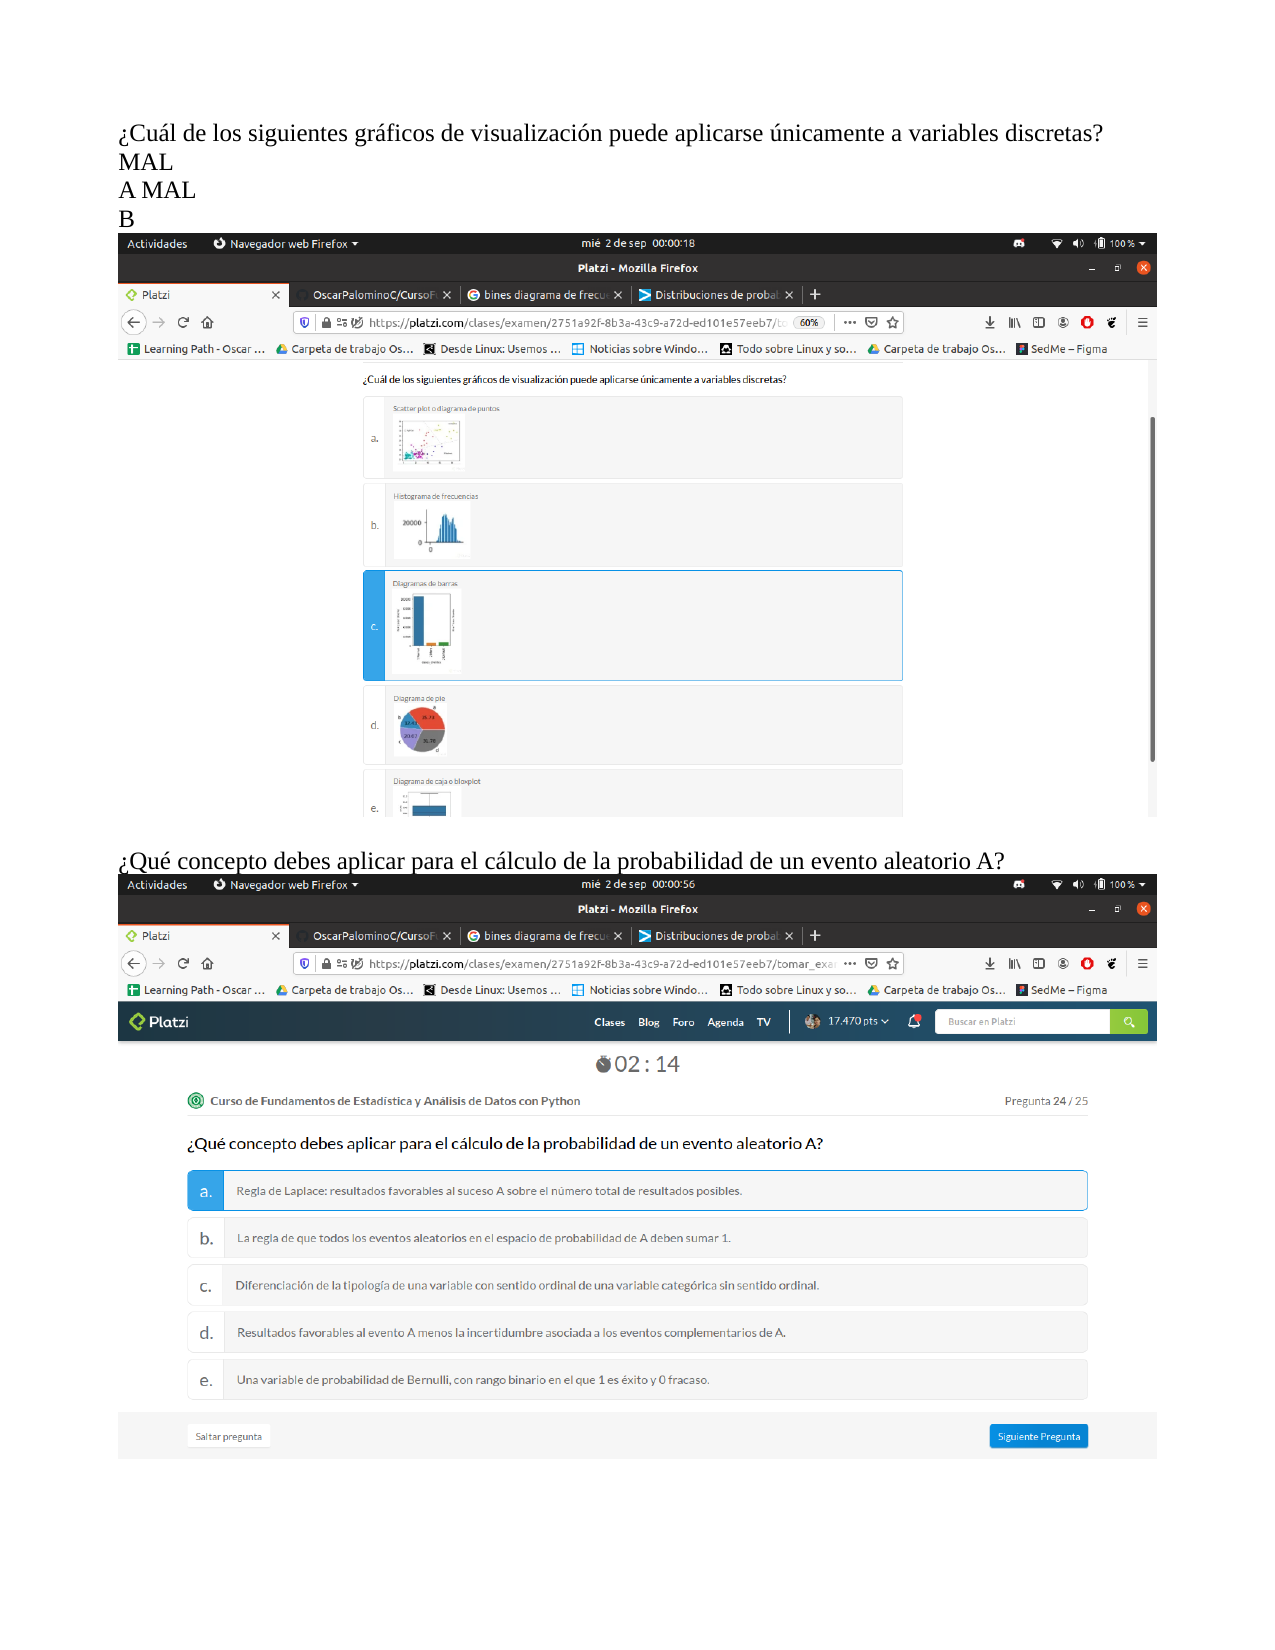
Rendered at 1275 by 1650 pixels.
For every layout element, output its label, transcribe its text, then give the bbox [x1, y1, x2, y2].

text ¿Qué concepto debes aplicar para el cálculo de la probabilidad de un evento aleatorio A? [118, 846, 1157, 874]
text B [118, 204, 1157, 233]
text ¿Cuál de los siguientes gráficos de visualización puede aplicarse únicamente a variables discretas? MAL [118, 118, 1157, 176]
text A MAL [118, 176, 1157, 204]
